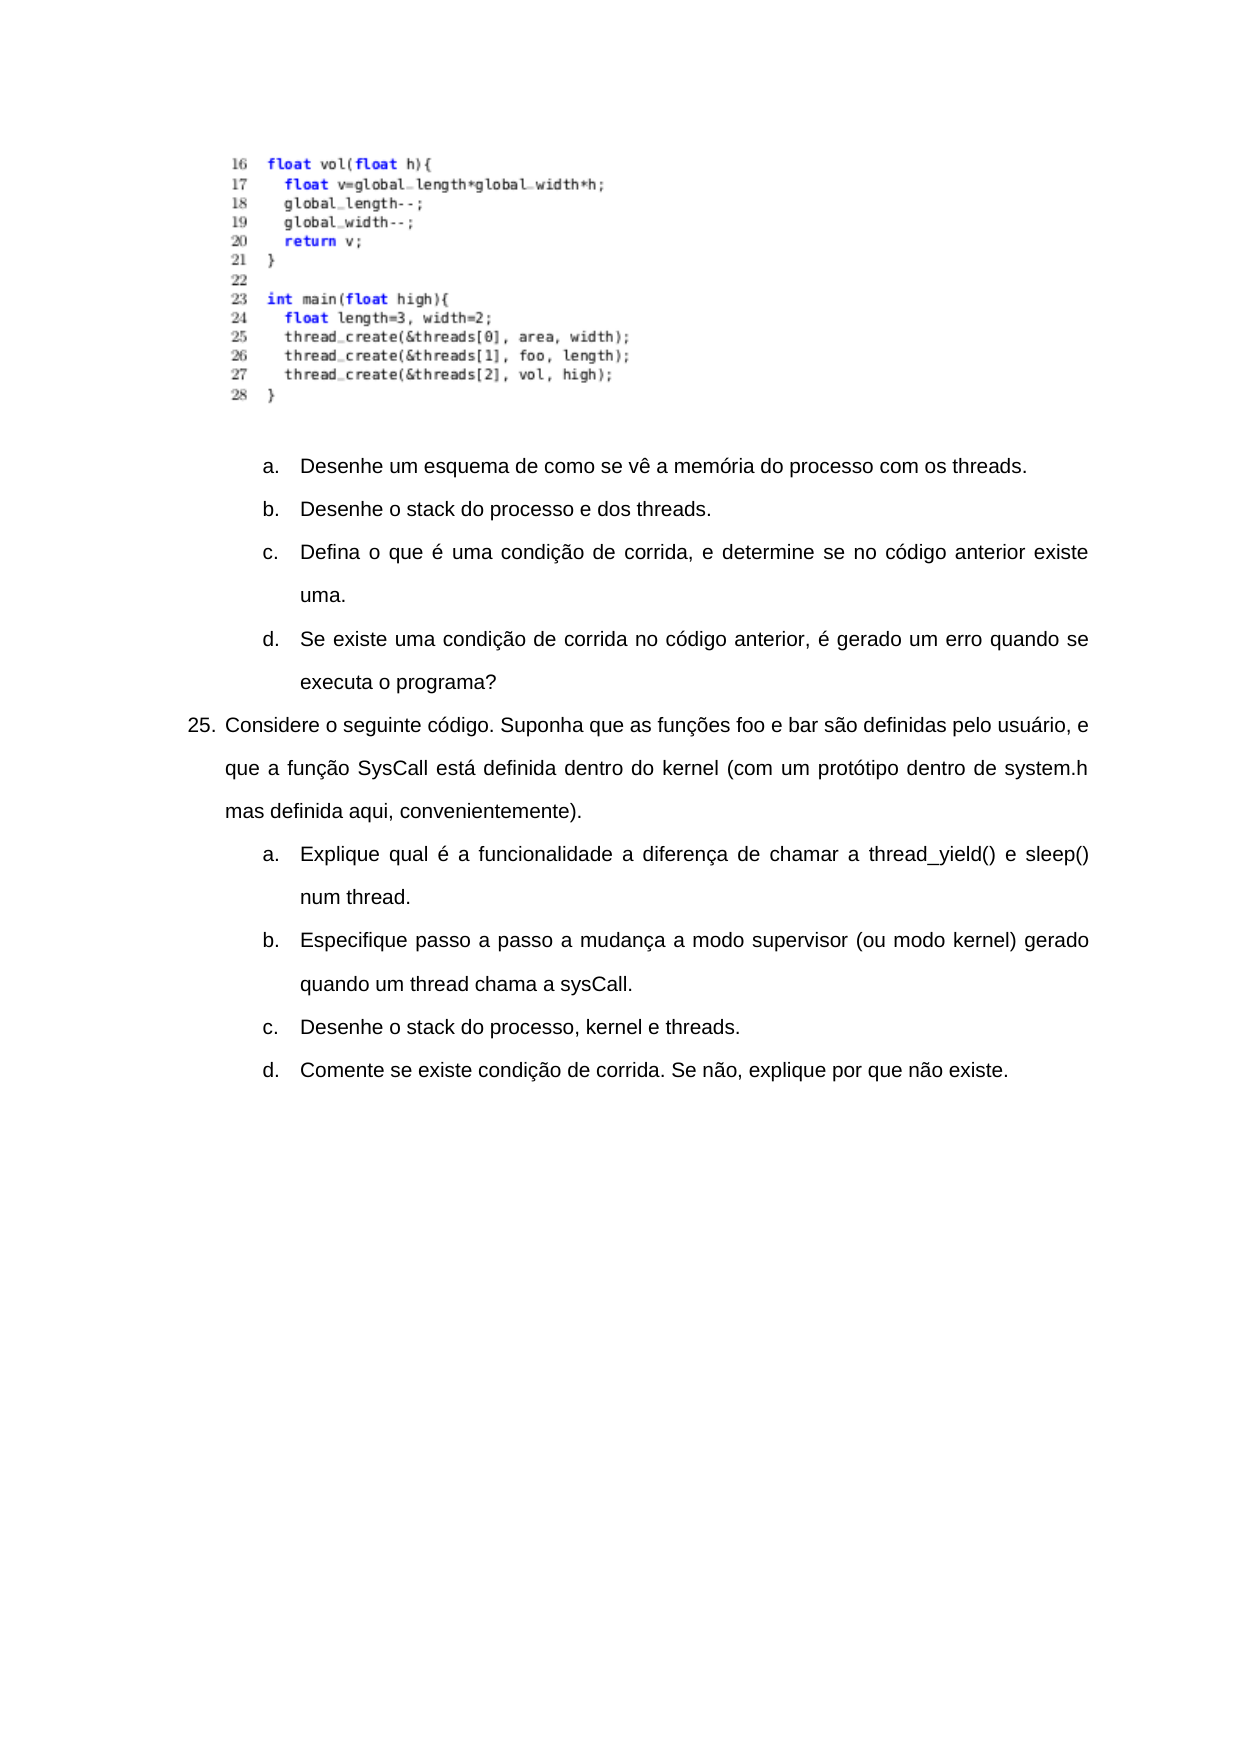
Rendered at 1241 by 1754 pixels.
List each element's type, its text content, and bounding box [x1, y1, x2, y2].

list Desenhe um esquema de como se vê a memória do processo com os threads. [262, 454, 1090, 478]
list Considere o seguinte código. Suponha que as funções foo e bar são definidas pelo usuário, e que a função SysCall está definida dentro do kernel (com um protótipo dentro de system.h mas definida aqui, convenientemente). [187, 713, 1090, 823]
list Desenhe o stack do processo e dos threads. [262, 497, 1090, 521]
list Desenhe o stack do processo, kernel e threads. [262, 1014, 1090, 1038]
picture [225, 150, 663, 408]
list Defina o que é uma condição de corrida, e determine se no código anterior existe uma. [262, 540, 1090, 607]
list Comente se existe condição de corrida. Se não, explique por que não existe. [262, 1058, 1090, 1082]
list Se existe uma condição de corrida no código anterior, é gerado um erro quando se executa o programa? [262, 626, 1090, 693]
list Explique qual é a funcionalidade a diferença de chamar a thread_yield() e sleep() num thread. [262, 842, 1090, 909]
list Especifique passo a passo a mudança a modo supervisor (ou modo kernel) gerado quando um thread chama a sysCall. [262, 928, 1090, 995]
